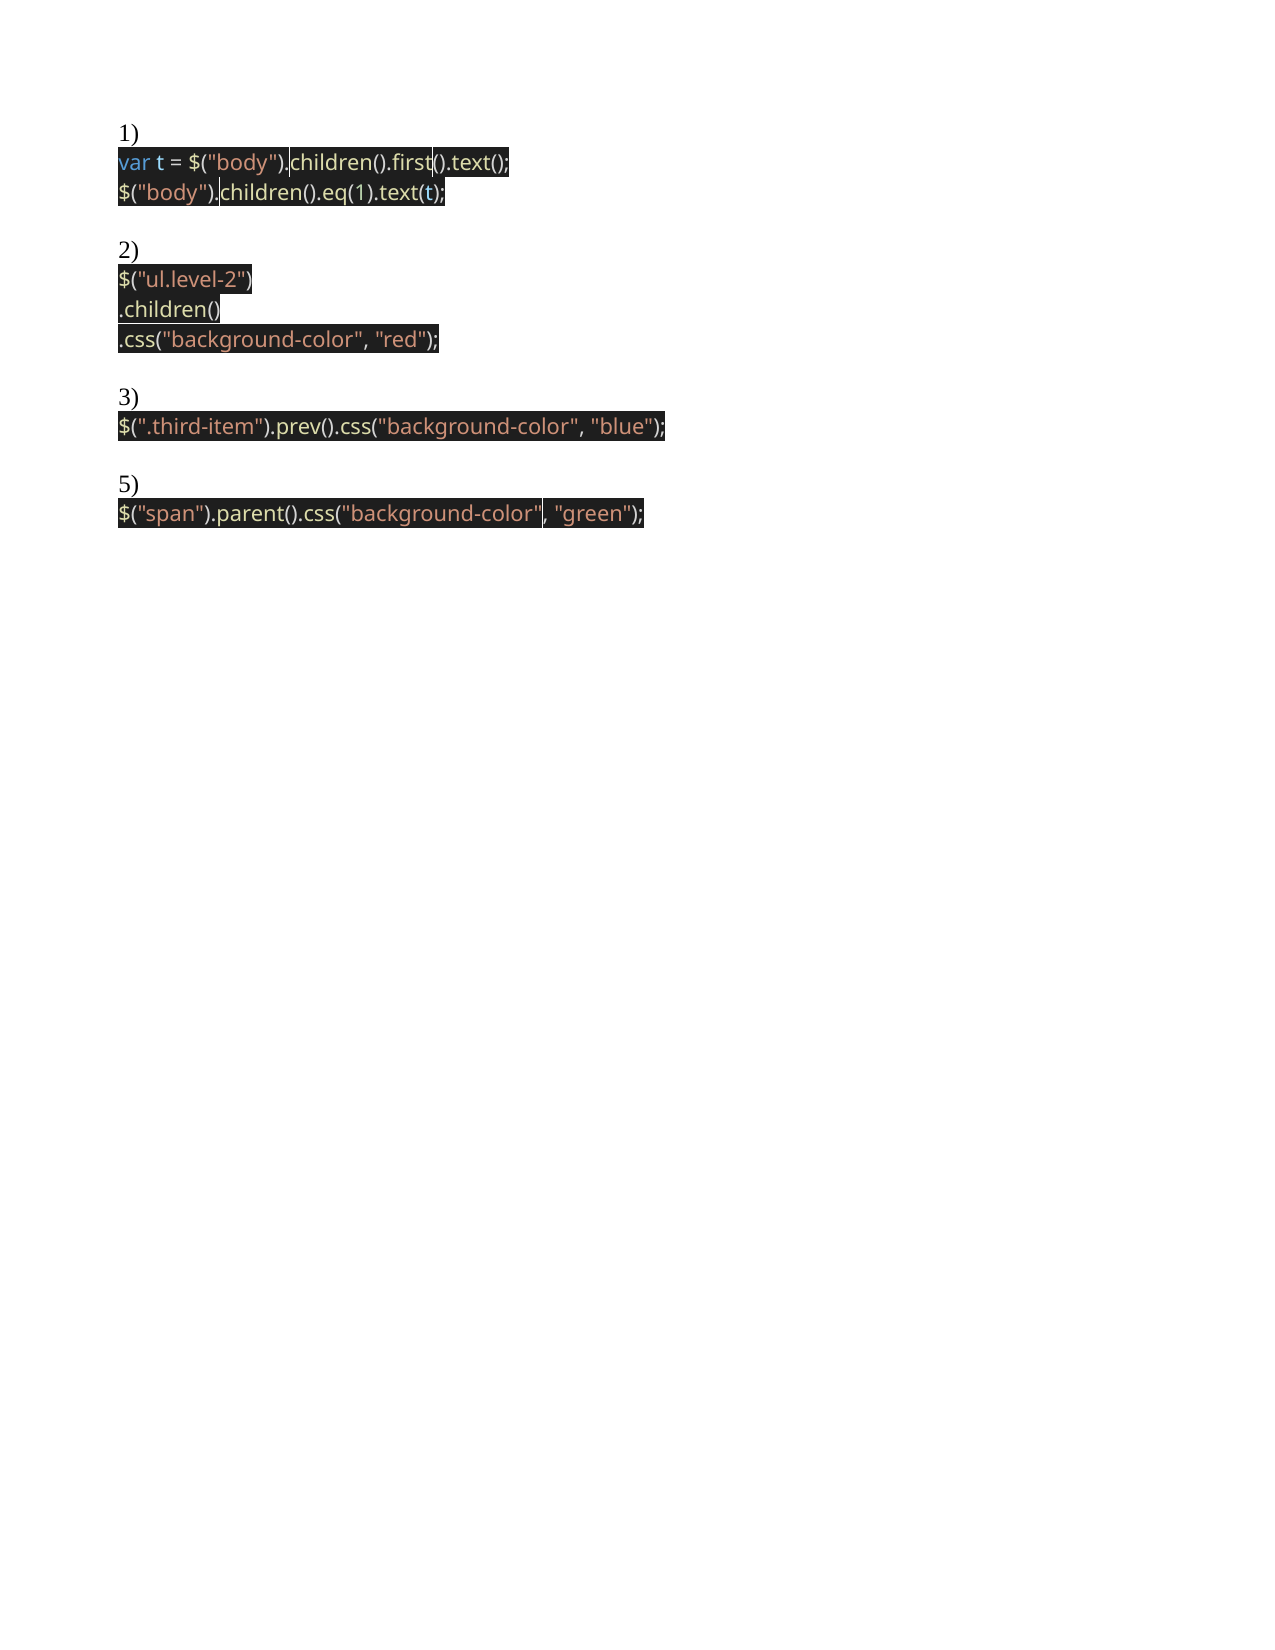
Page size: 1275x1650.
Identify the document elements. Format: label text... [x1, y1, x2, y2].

text $("span").parent().css("background-color", "green"); [118, 498, 1157, 528]
text .children() [118, 294, 1157, 323]
text 5) [118, 469, 1157, 498]
text 1) var t = $("body").children().first().text(); [118, 118, 1157, 177]
text 3) [118, 382, 1157, 411]
text 2) [118, 235, 1157, 264]
text $(".third-item").prev().css("background-color", "blue"); [118, 411, 1157, 441]
text $("ul.level-2") [118, 264, 1157, 294]
text $("body").children().eq(1).text(t); [118, 177, 1157, 206]
text .css("background-color", "red"); [118, 323, 1157, 353]
